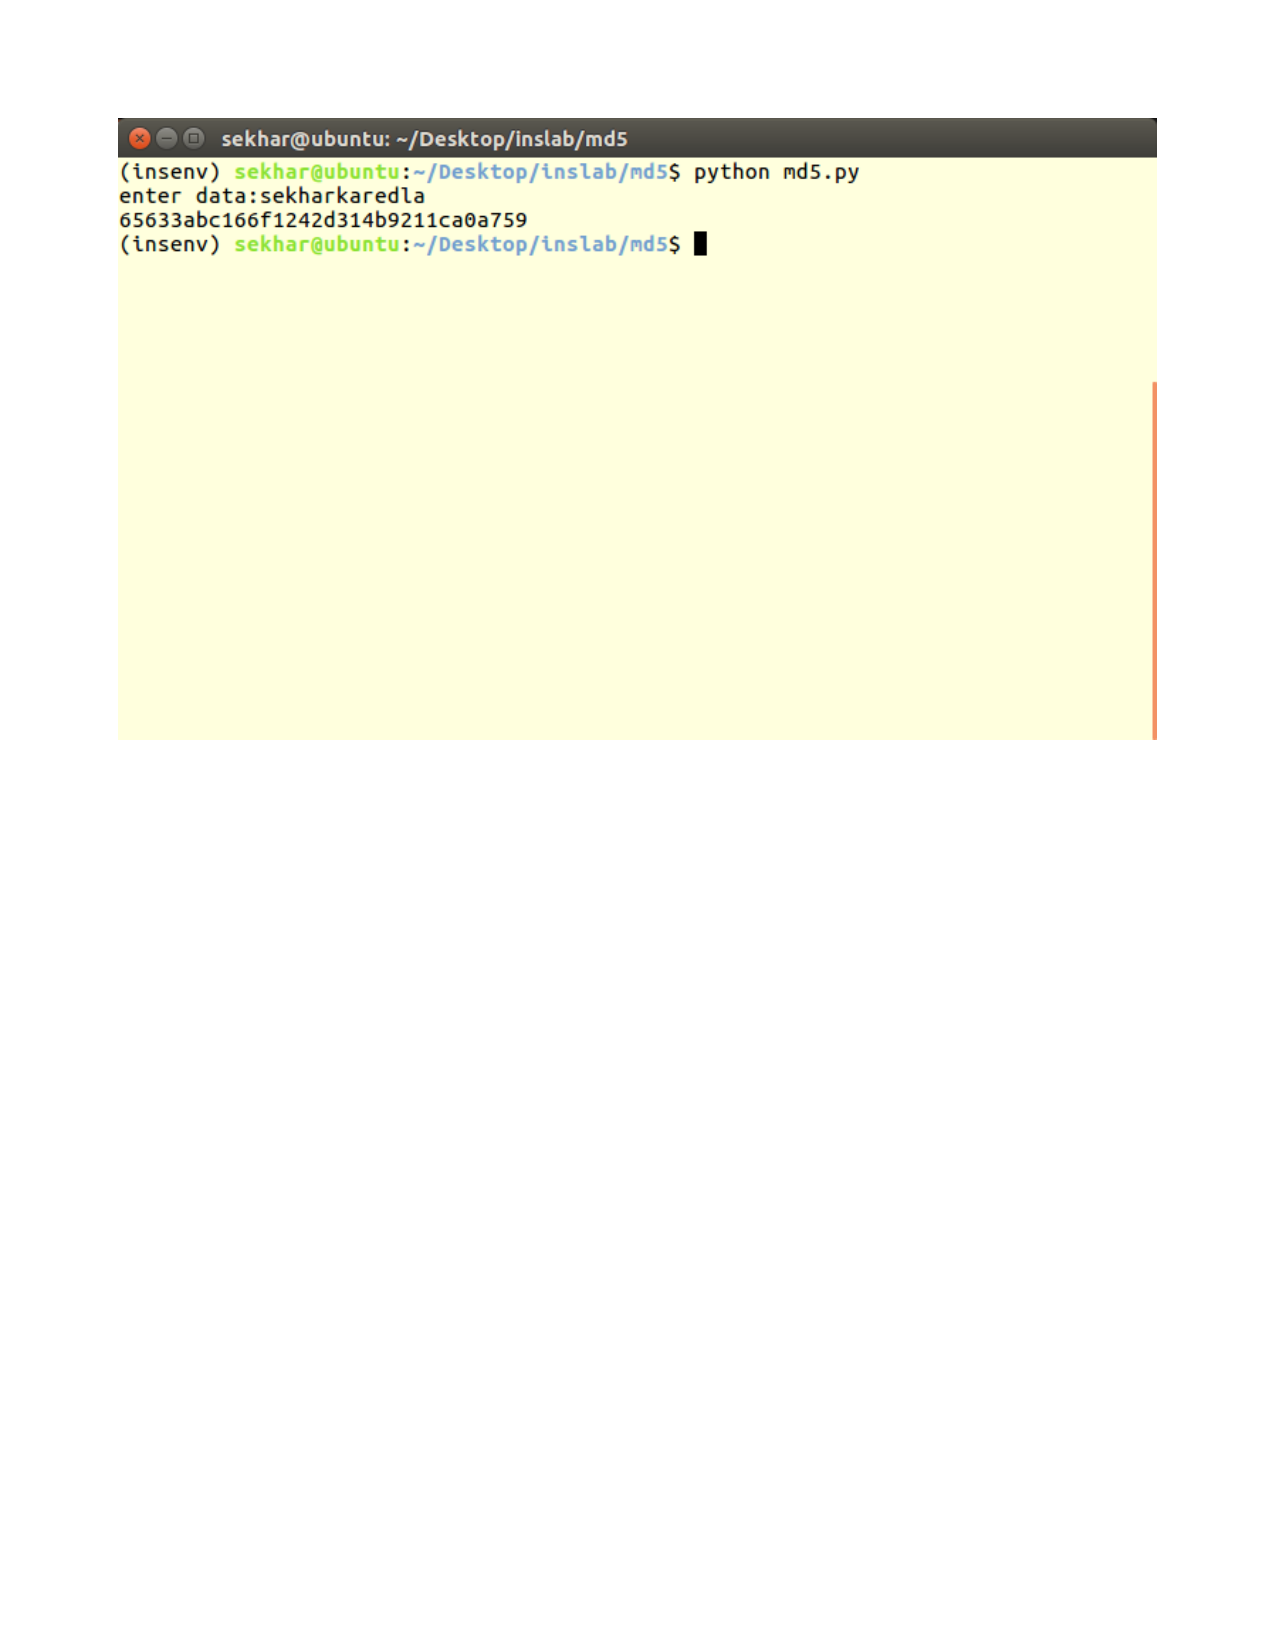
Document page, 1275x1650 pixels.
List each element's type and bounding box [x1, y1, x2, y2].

picture [118, 118, 1157, 740]
